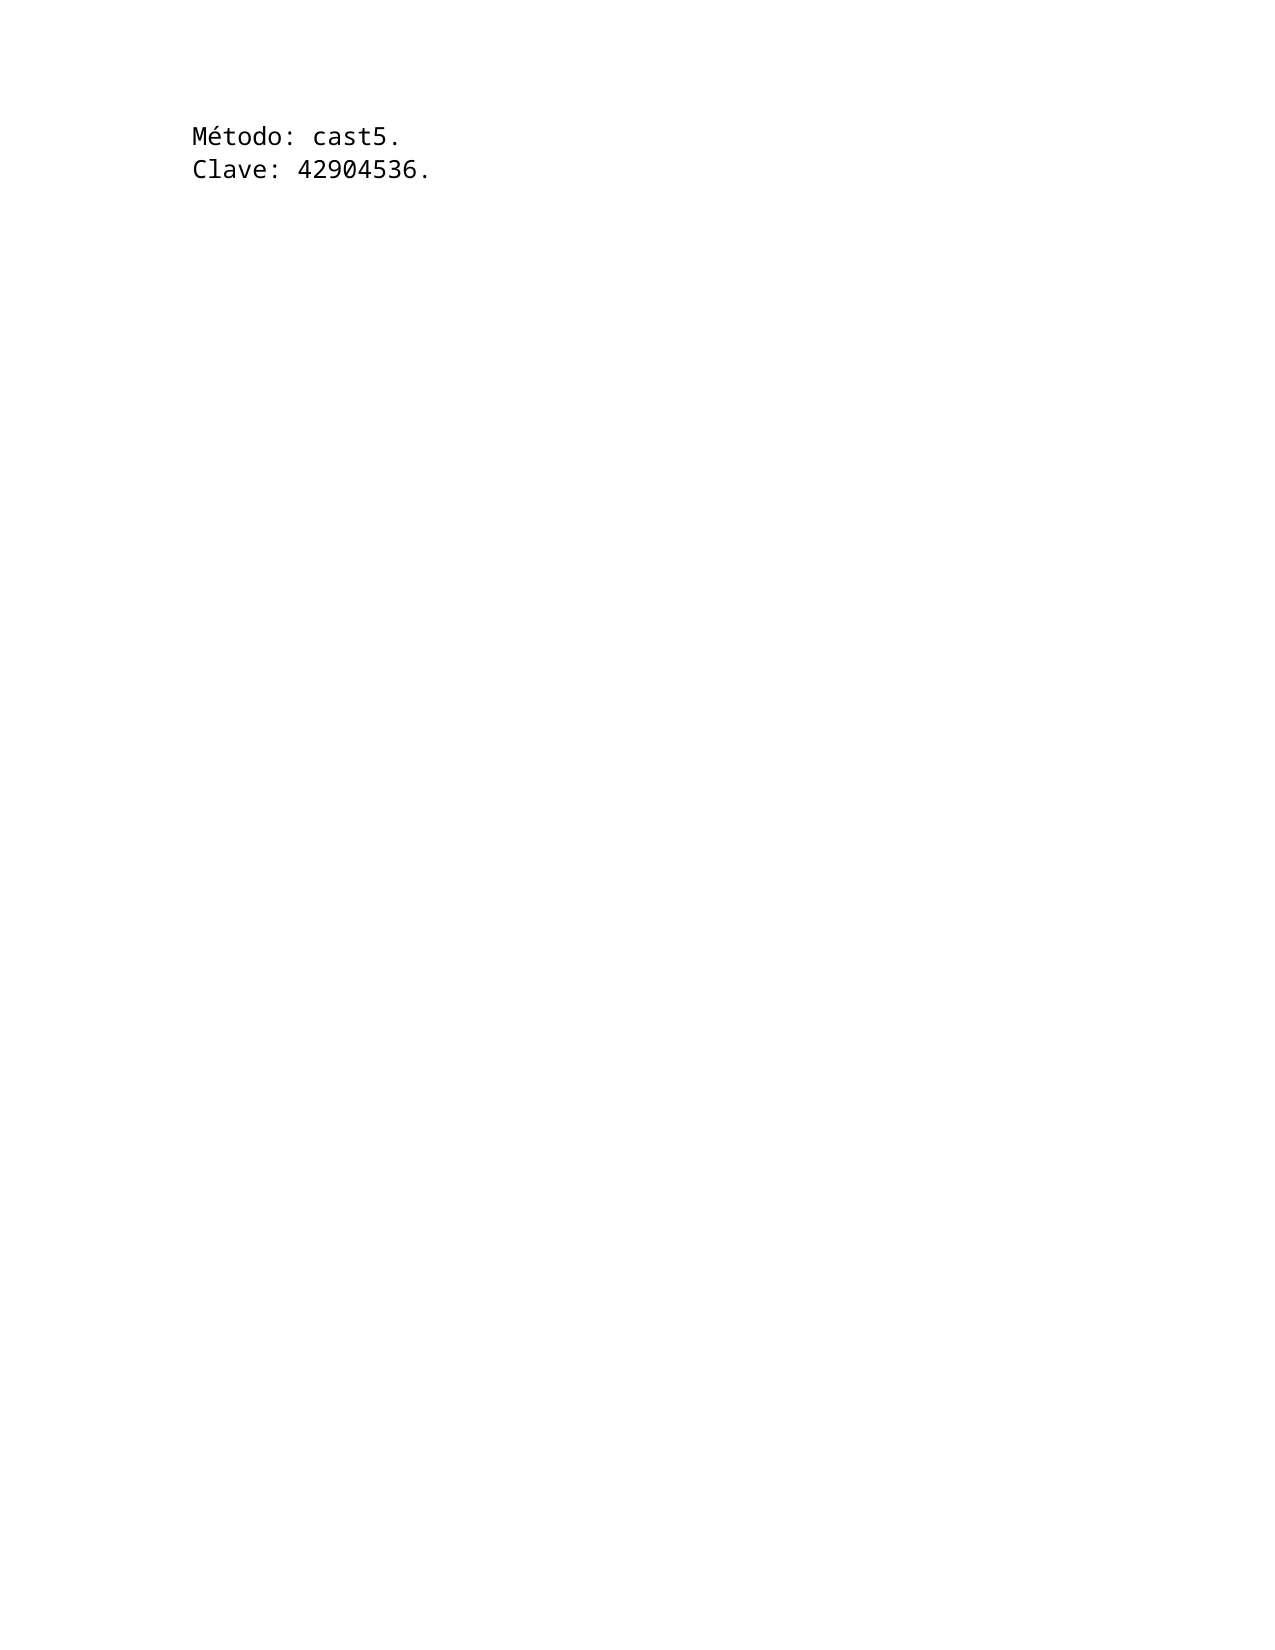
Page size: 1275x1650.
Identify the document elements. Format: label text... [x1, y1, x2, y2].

text Clave: 42904536. [118, 152, 1157, 186]
text Método: cast5. [118, 118, 1157, 152]
